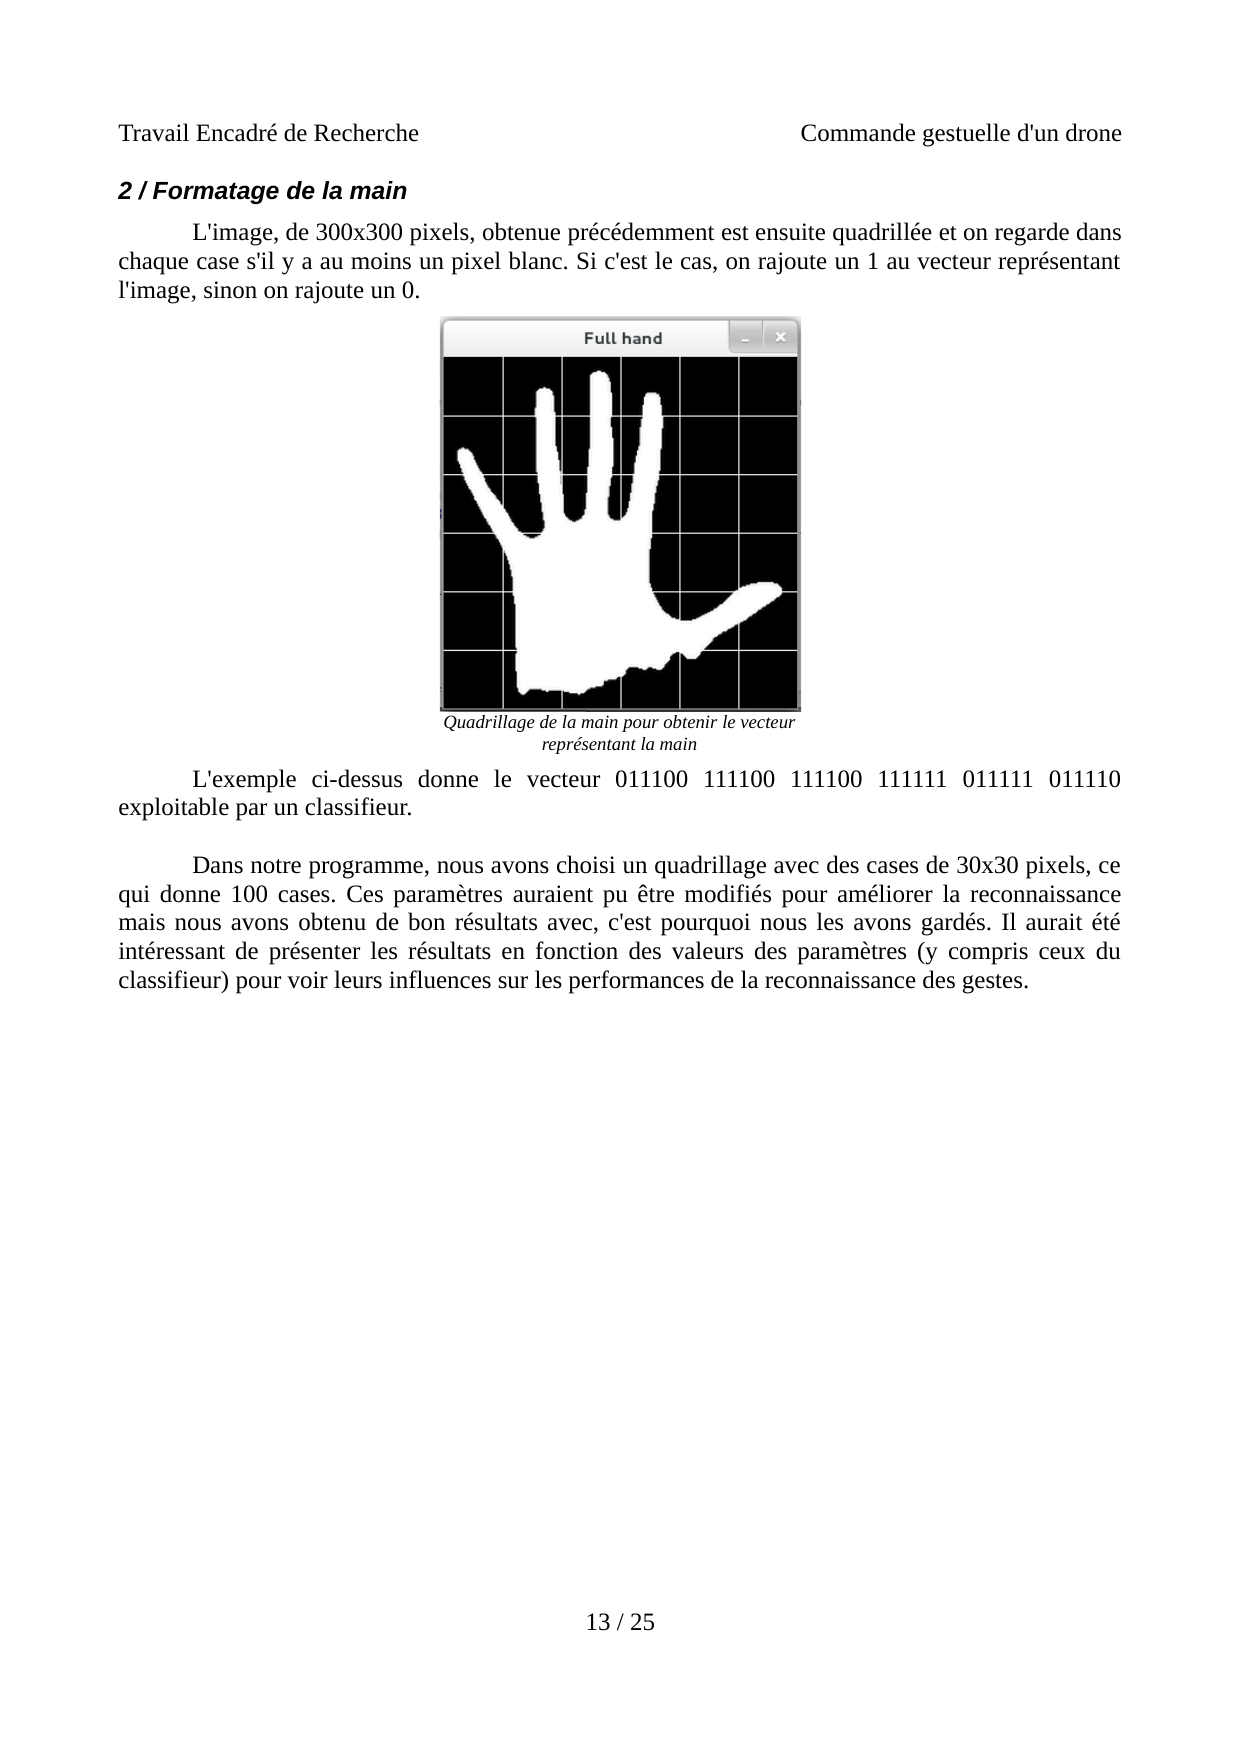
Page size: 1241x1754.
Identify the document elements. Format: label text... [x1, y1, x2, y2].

subtitle 2 / Formatage de la main [118, 176, 1122, 205]
text L'exemple ci-dessus donne le vecteur 011100 111100 111100 111111 011111 011110 exploitable par un classifieur. [118, 764, 1122, 821]
picture [439, 316, 802, 712]
text L'image, de 300x300 pixels, obtenue précédemment est ensuite quadrillée et on regarde dans chaque case s'il y a au moins un pixel blanc. Si c'est le cas, on rajoute un 1 au vecteur représentant l'image, sinon on rajoute un 0. [118, 217, 1122, 304]
text Quadrillage de la main pour obtenir le vecteur représentant la main [439, 712, 801, 754]
text Dans notre programme, nous avons choisi un quadrillage avec des cases de 30x30 pixels, ce qui donne 100 cases. Ces paramètres auraient pu être modifiés pour améliorer la reconnaissance mais nous avons obtenu de bon résultats avec, c'est pourquoi nous les avons gardés. Il aurait été intéressant de présenter les résultats en fonction des valeurs des paramètres (y compris ceux du classifieur) pour voir leurs influences sur les performances de la reconnaissance des gestes. [118, 850, 1122, 994]
